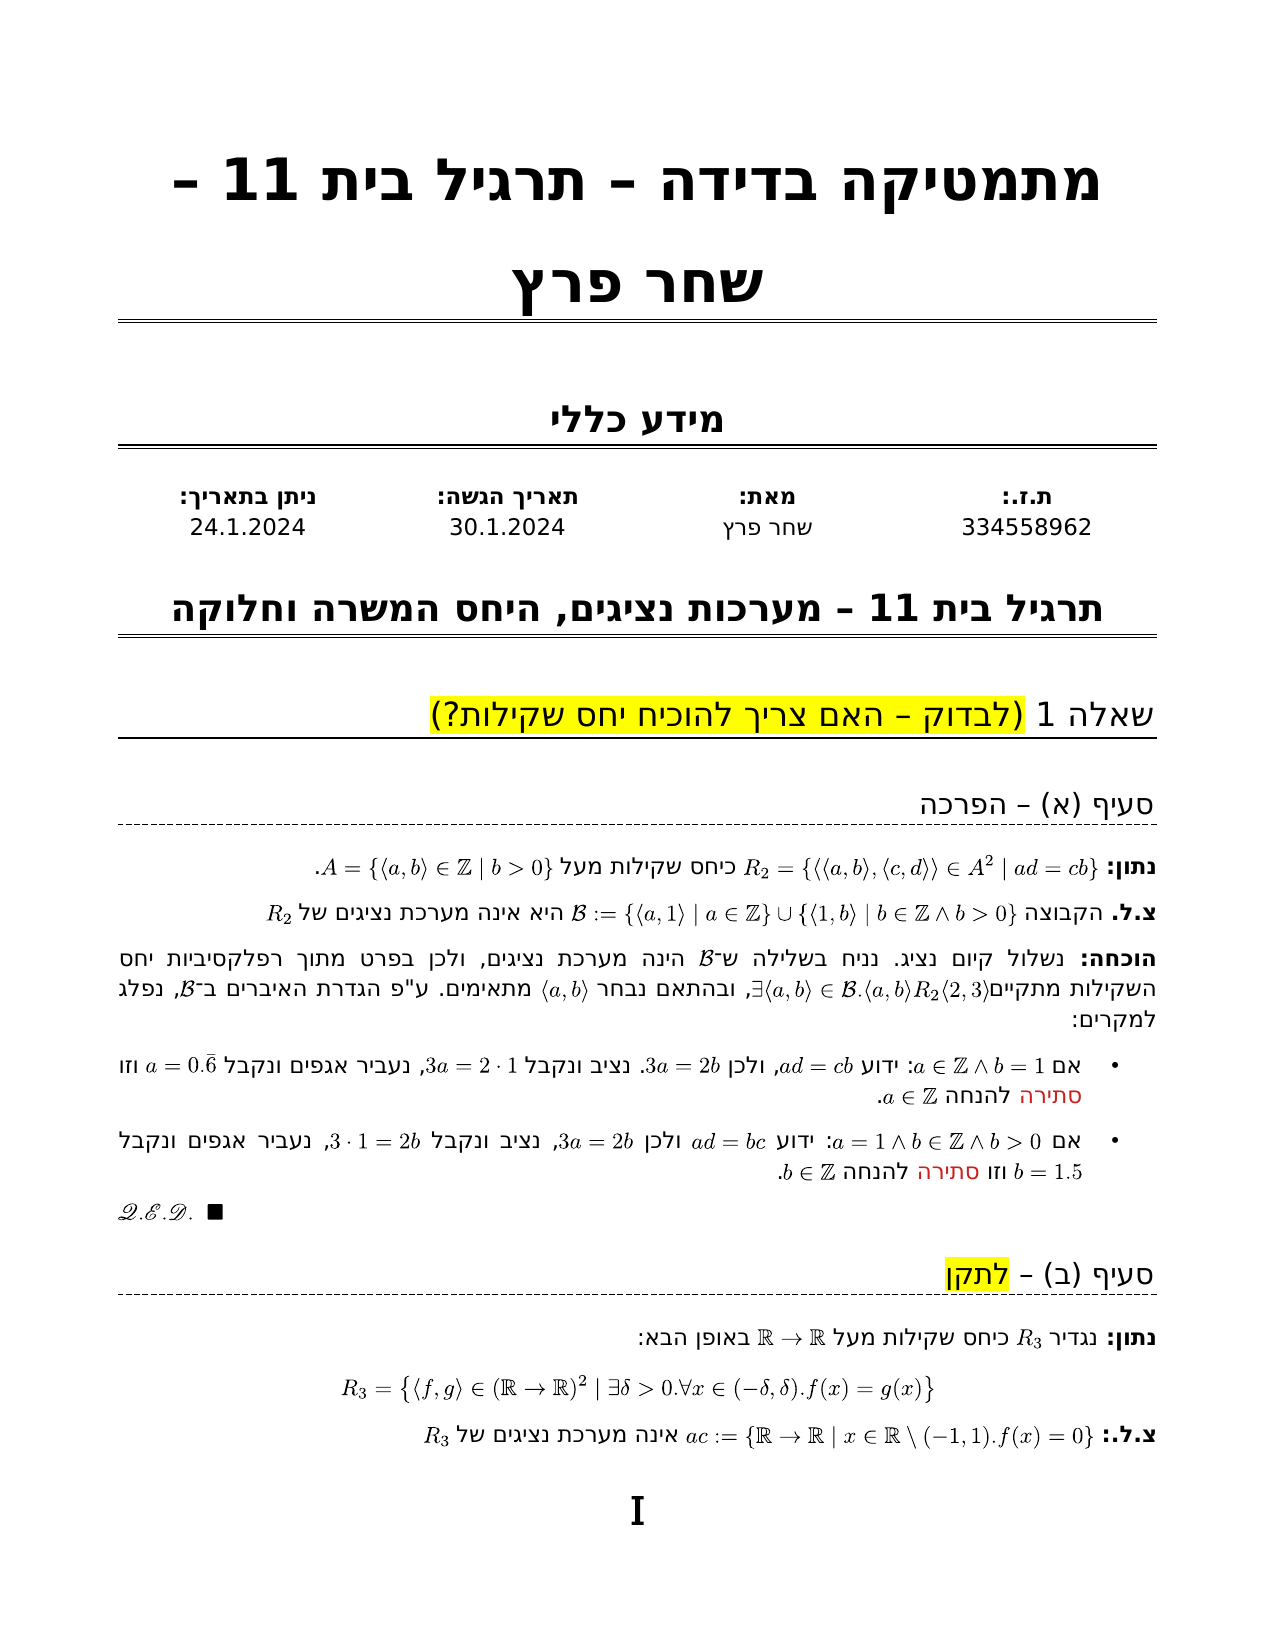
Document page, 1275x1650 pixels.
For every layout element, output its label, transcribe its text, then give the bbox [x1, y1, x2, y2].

subtitle מידע כללי [118, 395, 1157, 444]
subtitle שאלה 1 (לבדוק – האם צריך להוכיח יחס שקילות?) [118, 693, 1157, 737]
text צ.ל.: אינה מערכת נציגים של [118, 1422, 1157, 1449]
subtitle תרגיל בית 11 – מערכות נציגים, היחס המשרה וחלוקה [118, 584, 1157, 634]
text תאריך הגשה: 30.1.2024 [378, 483, 637, 541]
subtitle סעיף (ב) – לתקן [118, 1254, 1157, 1294]
list אם : ידוע ולכן , נציב ונקבל , נעביר אגפים ונקבל וזו סתירה להנחה . [118, 1128, 1119, 1185]
text מאת: שחר פרץ [637, 483, 897, 541]
text נתון: נגדיר כיחס שקילות מעל באופן הבא: [118, 1324, 1157, 1350]
list אם : ידוע , ולכן . נציב ונקבל , נעביר אגפים ונקבל וזו סתירה להנחה . [118, 1052, 1119, 1109]
text ת.ז.: 334558962 [897, 483, 1157, 541]
text נתון: כיחס שקילות מעל . [118, 853, 1157, 881]
text ניתן בתאריך: 24.1.2024 [118, 483, 378, 541]
subtitle סעיף (א) – הפרכה [118, 784, 1157, 824]
title מתמטיקה בדידה – תרגיל בית 11 – שחר פרץ [118, 143, 1157, 319]
text צ.ל. הקבוצה היא אינה מערכת נציגים של [118, 899, 1157, 926]
text הוכחה: נשלול קיום נציג. נניח בשלילה ש־ הינה מערכת נציגים, ולכן בפרט מתוך רפלקסיביות יחס השקילות מתקיים, ובהתאם נבחר מתאימים. ע"פ הגדרת האיברים ב־, נפלג למקרים: [118, 945, 1157, 1033]
